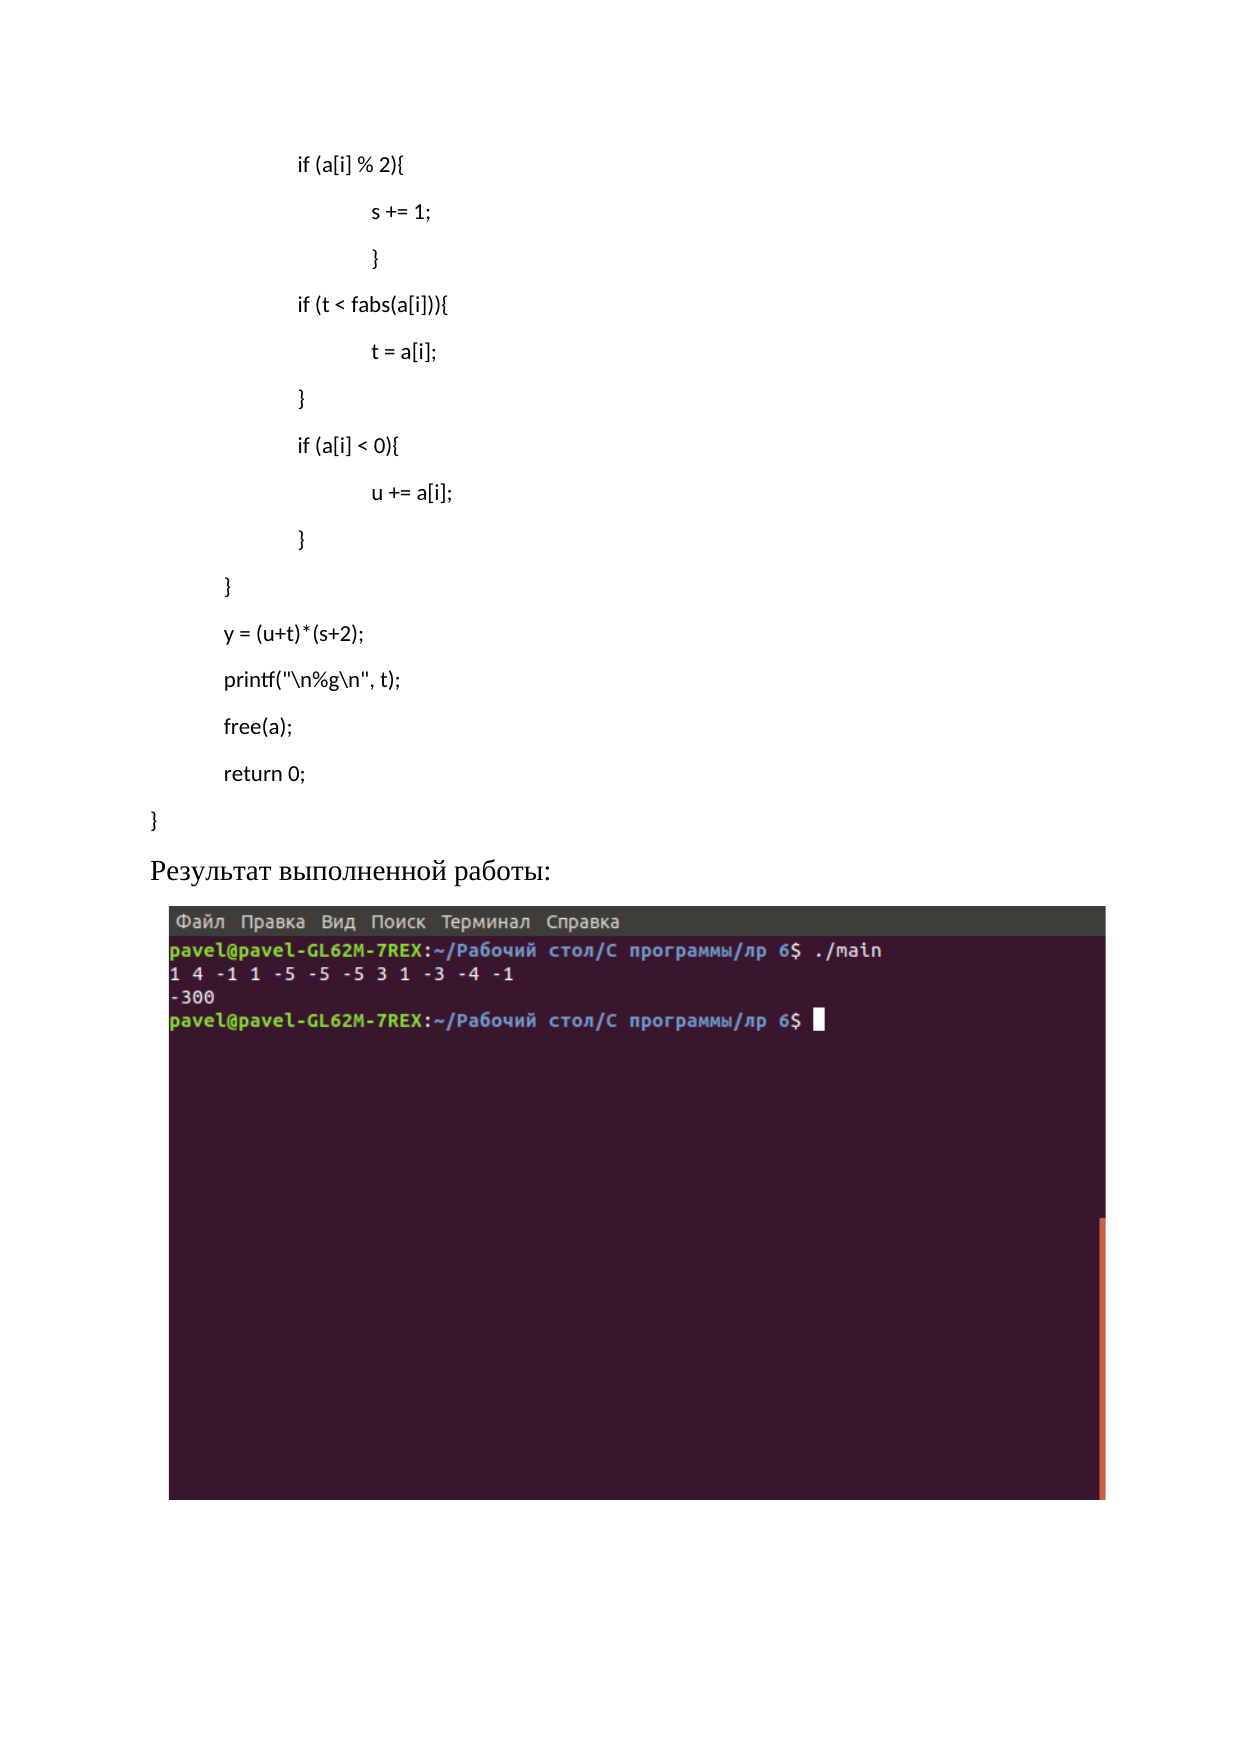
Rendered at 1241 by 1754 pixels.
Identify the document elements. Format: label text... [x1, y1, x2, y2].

text printf("\n%g\n", t); [150, 666, 1090, 694]
text Результат выполненной работы: [150, 853, 1090, 887]
text if (a[i] < 0){ [150, 431, 1090, 459]
text } [150, 525, 1090, 553]
text u += a[i]; [150, 478, 1090, 506]
text if (a[i] % 2){ [150, 150, 1090, 178]
text } [150, 806, 1090, 834]
text free(a); [150, 712, 1090, 741]
text t = a[i]; [150, 337, 1090, 366]
picture [168, 906, 1106, 1500]
text return 0; [150, 759, 1090, 787]
text y = (u+t)*(s+2); [150, 619, 1090, 647]
text } [150, 384, 1090, 412]
text if (t < fabs(a[i])){ [150, 291, 1090, 319]
text } [150, 244, 1090, 272]
text s += 1; [150, 197, 1090, 225]
text } [150, 572, 1090, 600]
